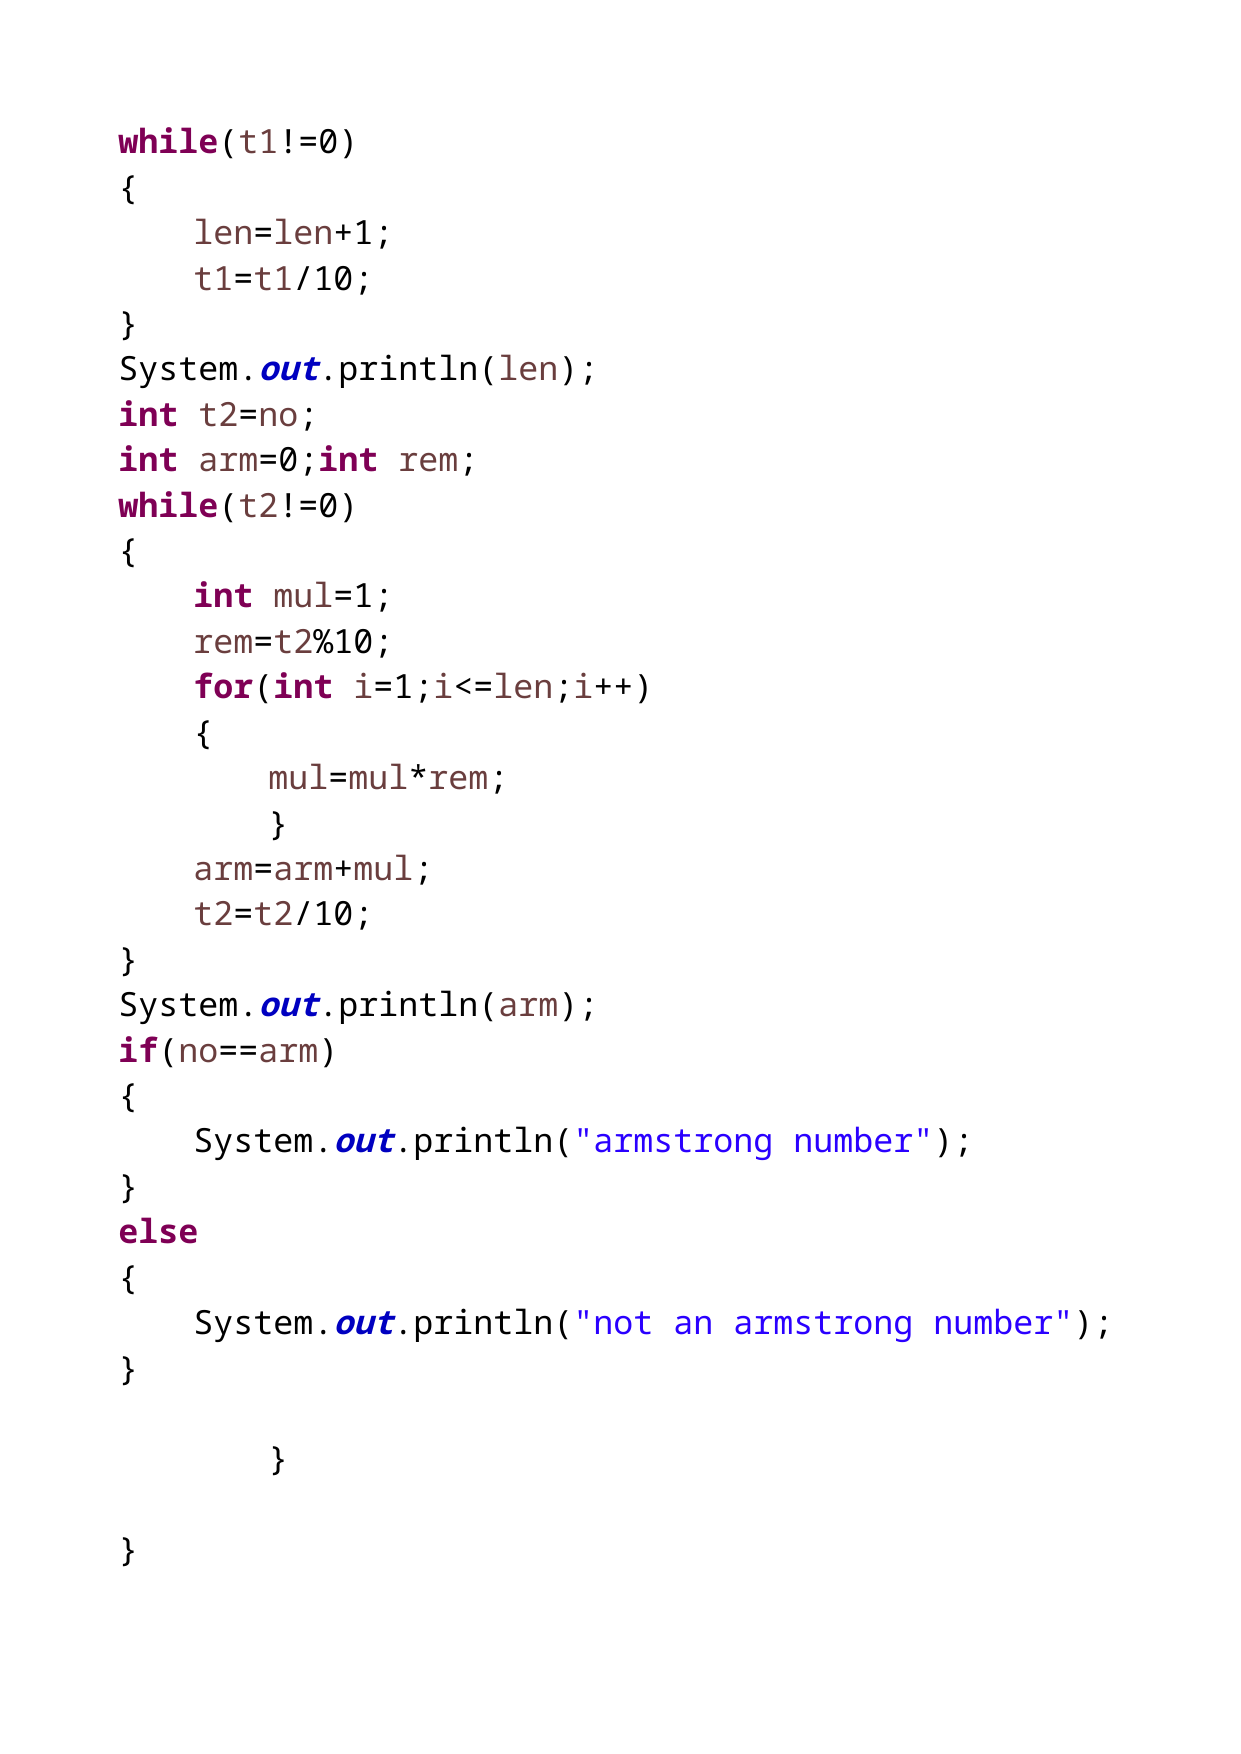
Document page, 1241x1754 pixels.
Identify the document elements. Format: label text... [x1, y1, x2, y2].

text { [118, 163, 1122, 209]
text { [118, 1072, 1122, 1117]
text len=len+1; [118, 209, 1122, 254]
text t2=t2/10; [118, 890, 1122, 936]
text { [118, 708, 1122, 754]
text } [118, 1435, 1122, 1481]
text mul=mul*rem; [118, 754, 1122, 799]
text } [118, 300, 1122, 345]
text t1=t1/10; [118, 254, 1122, 300]
text int arm=0;int rem; [118, 436, 1122, 481]
text } [118, 936, 1122, 981]
text for(int i=1;i<=len;i++) [118, 663, 1122, 708]
text if(no==arm) [118, 1026, 1122, 1072]
text } [118, 1344, 1122, 1390]
text } [118, 1163, 1122, 1208]
text System.out.println(len); [118, 345, 1122, 391]
text System.out.println("armstrong number"); [118, 1117, 1122, 1163]
text System.out.println("not an armstrong number"); [118, 1299, 1122, 1344]
text else [118, 1208, 1122, 1253]
text System.out.println(arm); [118, 981, 1122, 1026]
text int t2=no; [118, 391, 1122, 436]
text { [118, 1253, 1122, 1299]
text } [118, 799, 1122, 845]
text } [118, 1526, 1122, 1571]
text int mul=1; [118, 572, 1122, 618]
text rem=t2%10; [118, 618, 1122, 663]
text { [118, 527, 1122, 572]
text arm=arm+mul; [118, 845, 1122, 890]
text while(t1!=0) [118, 118, 1122, 163]
text while(t2!=0) [118, 481, 1122, 527]
